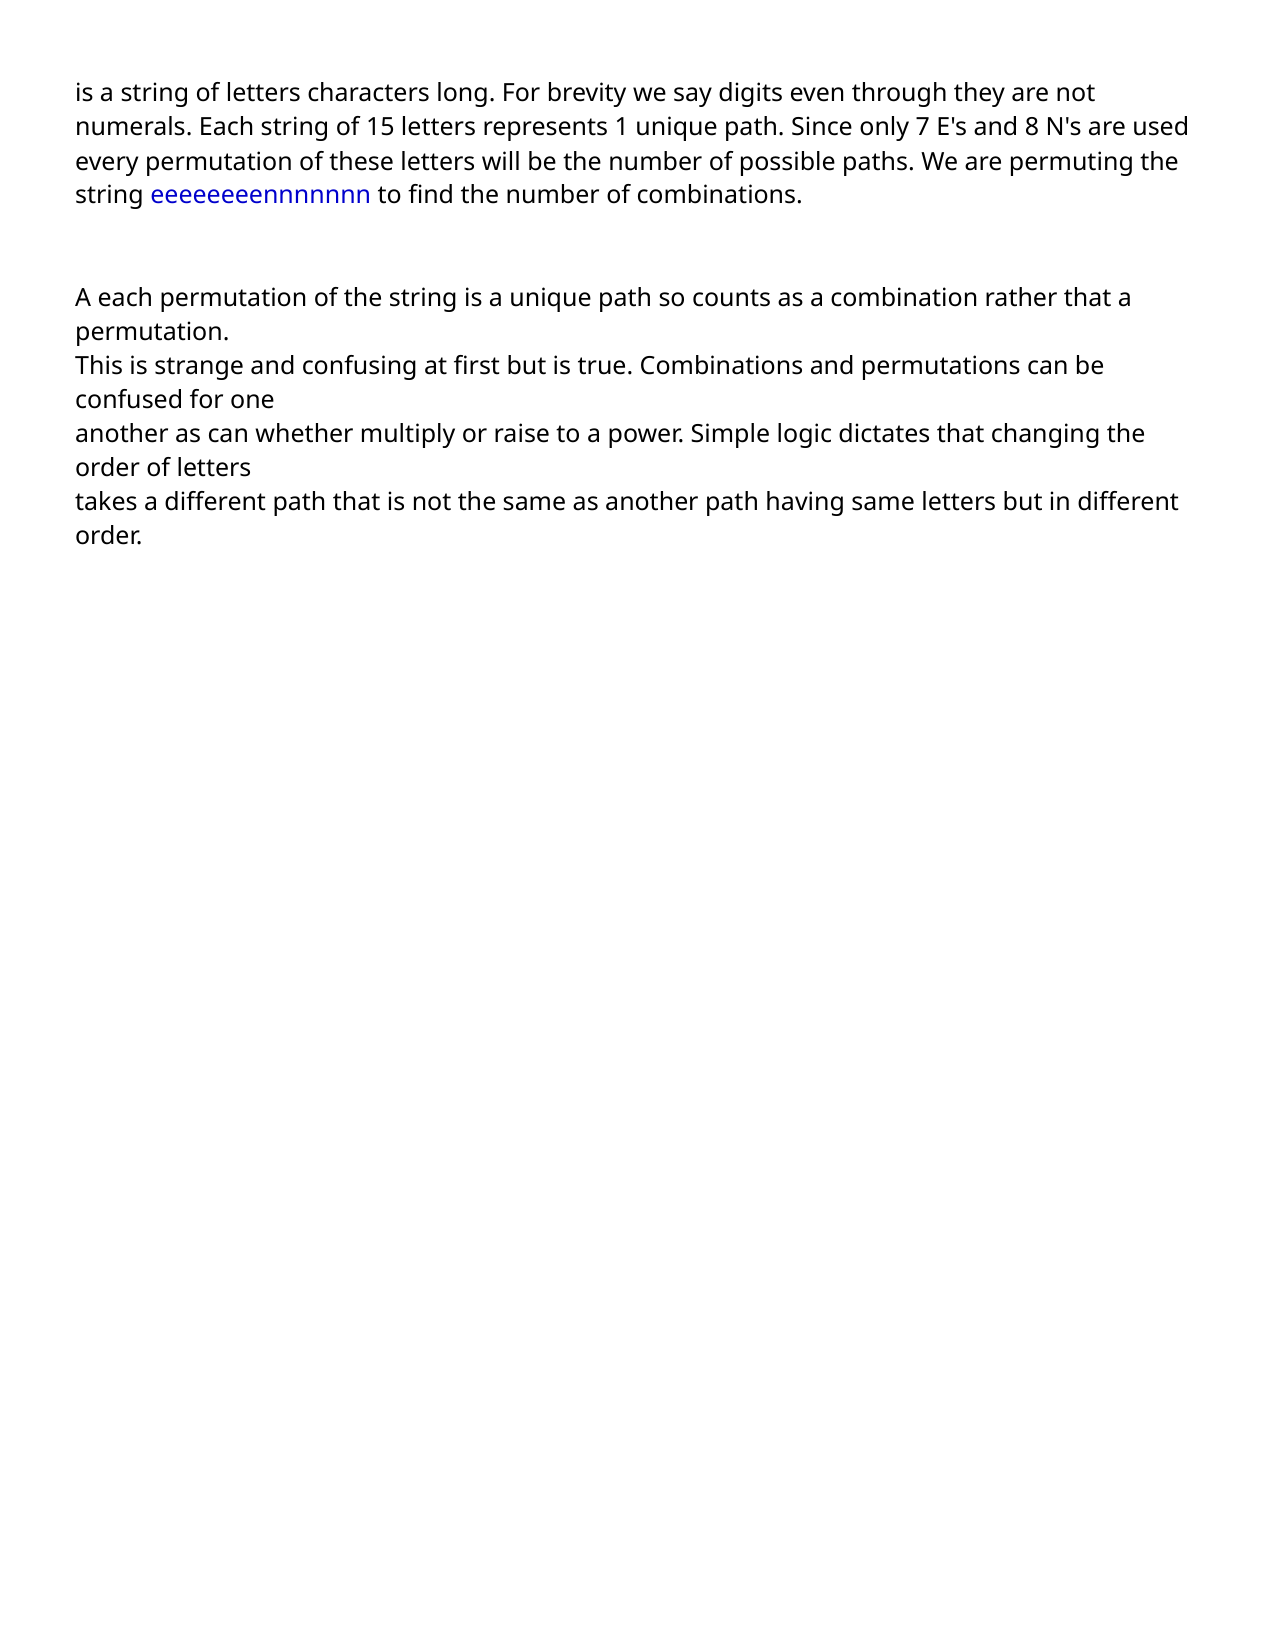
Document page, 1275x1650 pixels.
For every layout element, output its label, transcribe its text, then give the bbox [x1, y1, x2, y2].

text another as can whether multiply or raise to a power. Simple logic dictates that changing the order of letters [75, 416, 1200, 484]
text This is strange and confusing at first but is true. Combinations and permutations can be confused for one [75, 347, 1200, 416]
text A each permutation of the string is a unique path so counts as a combination rather that a permutation. [75, 279, 1200, 347]
text takes a different path that is not the same as another path having same letters but in different order. [75, 484, 1200, 552]
text is a string of letters characters long. For brevity we say digits even through they are not numerals. Each string of 15 letters represents 1 unique path. Since only 7 E's and 8 N's are used every permutation of these letters will be the number of possible paths. We are permuting the string eeeeeeeennnnnnn to find the number of combinations. [75, 75, 1200, 211]
